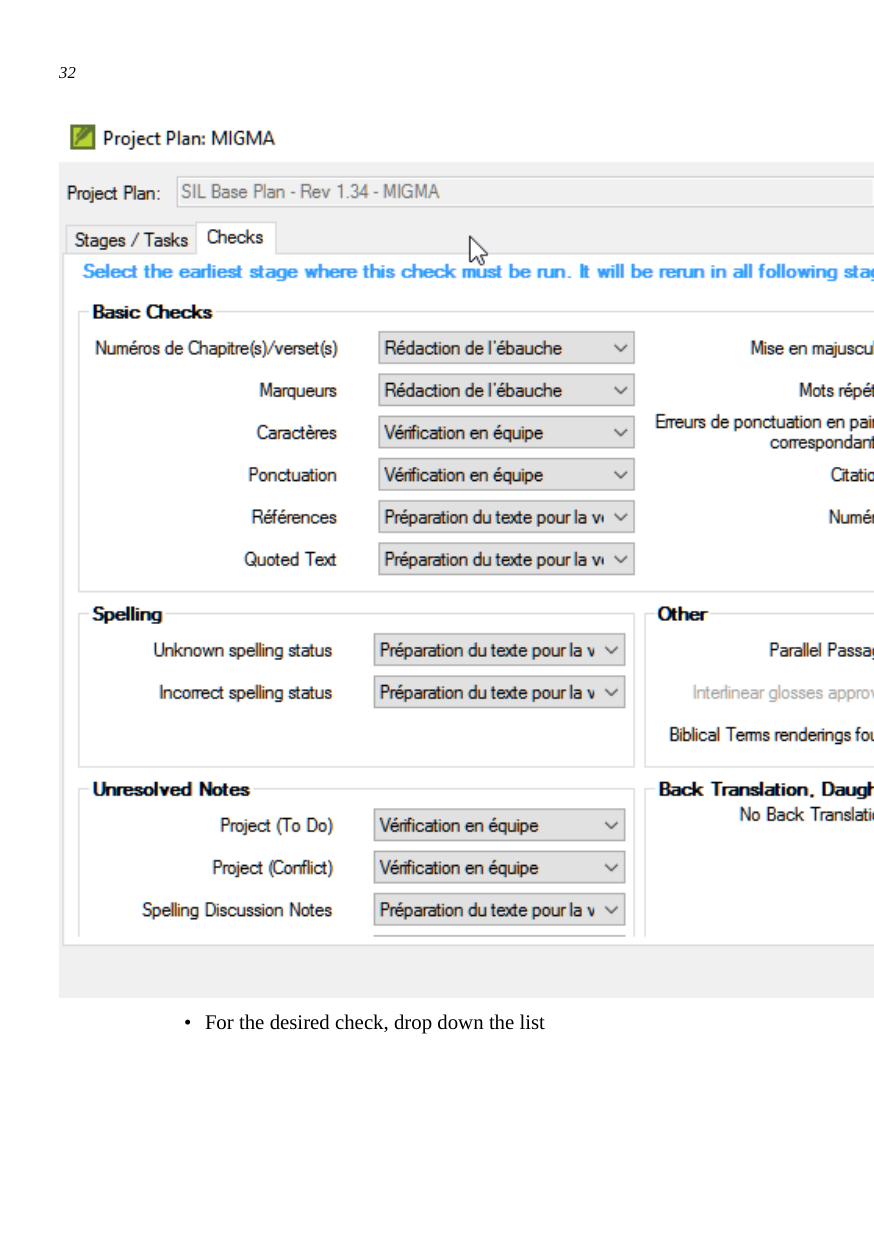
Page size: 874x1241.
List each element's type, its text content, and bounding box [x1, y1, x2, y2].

list For the desired check, drop down the list [184, 1010, 815, 1034]
picture [58, 117, 874, 998]
